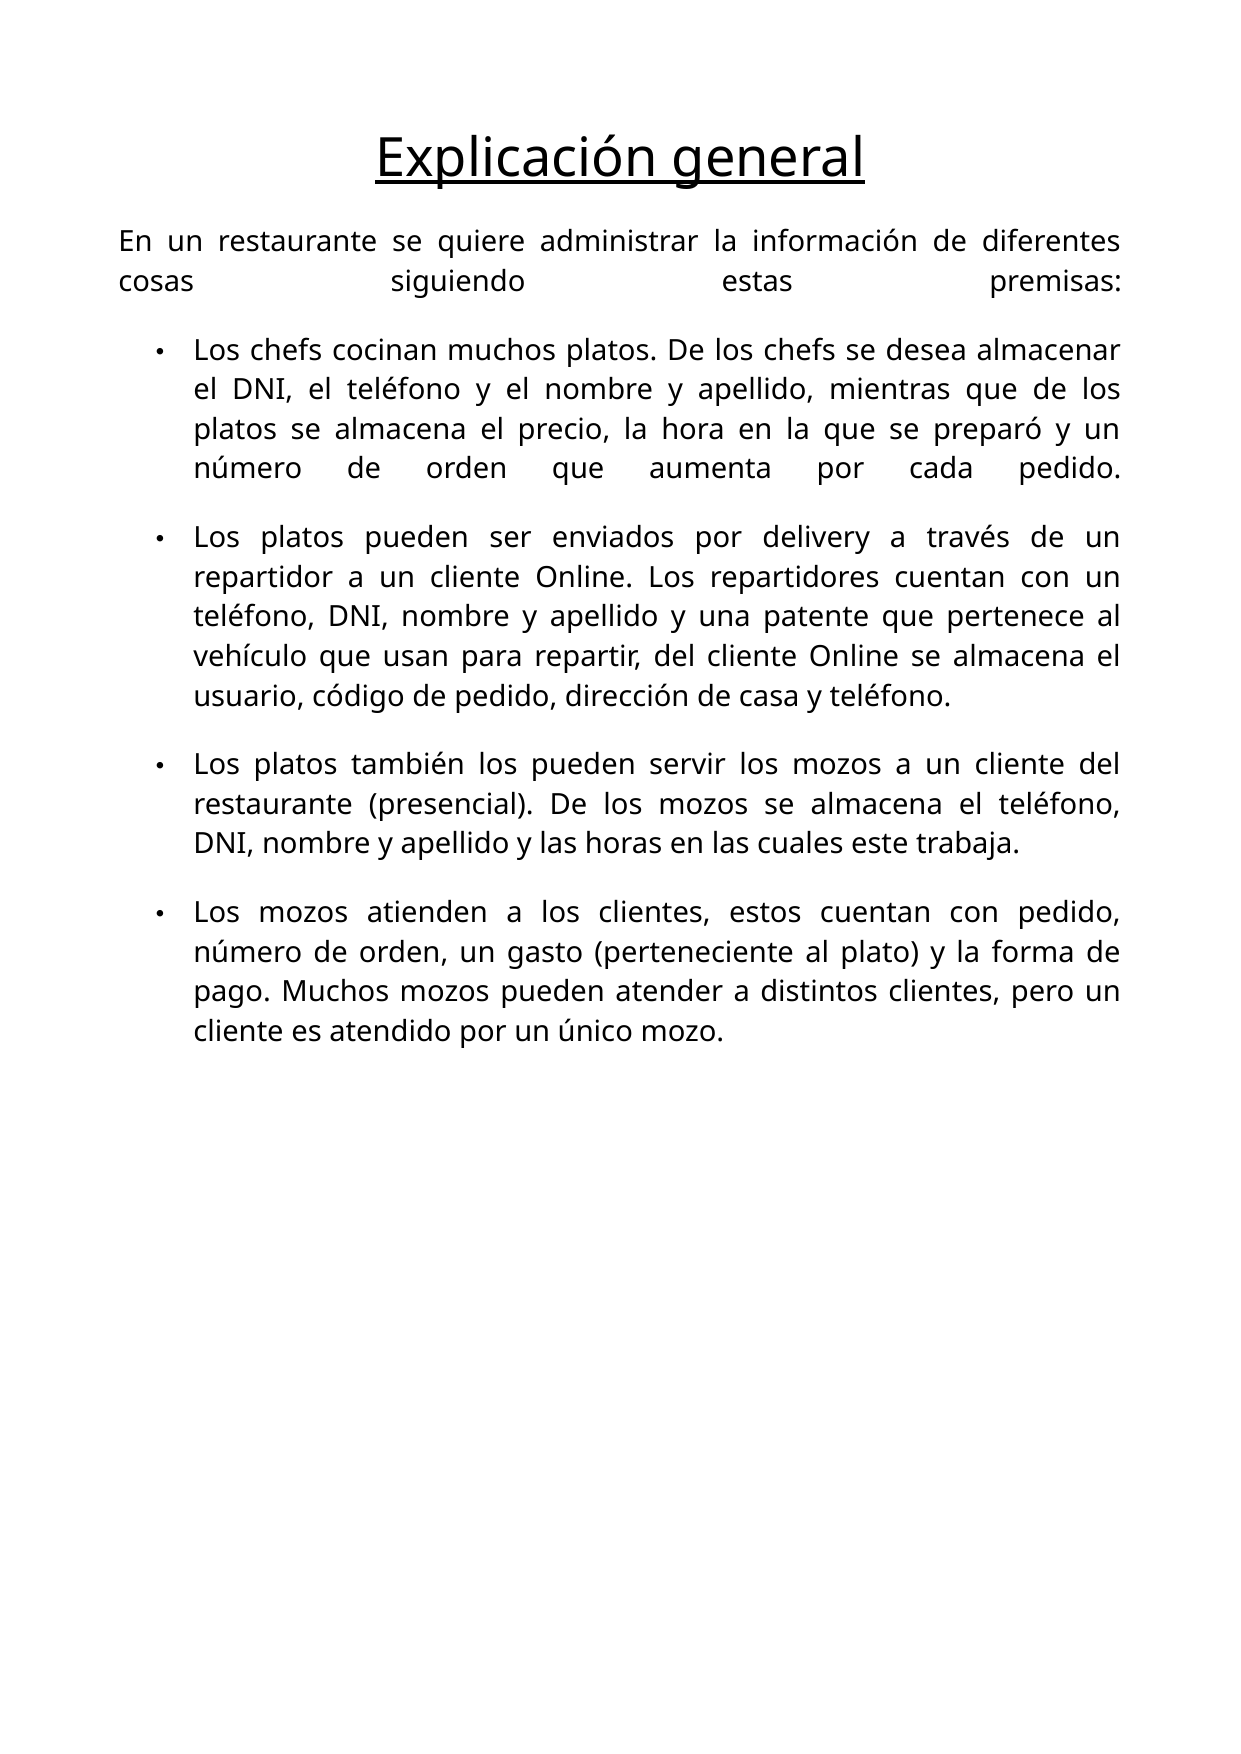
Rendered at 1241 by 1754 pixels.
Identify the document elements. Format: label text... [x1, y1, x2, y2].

text En un restaurante se quiere administrar la información de diferentes cosas siguiendo estas premisas: [118, 221, 1122, 329]
list Los platos pueden ser enviados por delivery a través de un repartidor a un cliente Online. Los repartidores cuentan con un teléfono, DNI, nombre y apellido y una patente que pertenece al vehículo que usan para repartir, del cliente Online se almacena el usuario, código de pedido, dirección de casa y teléfono. [156, 516, 1122, 715]
list Los platos también los pueden servir los mozos a un cliente del restaurante (presencial). De los mozos se almacena el teléfono, DNI, nombre y apellido y las horas en las cuales este trabaja. [156, 743, 1122, 862]
text Explicación general [118, 118, 1122, 192]
list Los chefs cocinan muchos platos. De los chefs se desea almacenar el DNI, el teléfono y el nombre y apellido, mientras que de los platos se almacena el precio, la hora en la que se preparó y un número de orden que aumenta por cada pedido. [156, 329, 1122, 516]
list Los mozos atienden a los clientes, estos cuentan con pedido, número de orden, un gasto (perteneciente al plato) y la forma de pago. Muchos mozos pueden atender a distintos clientes, pero un cliente es atendido por un único mozo. [156, 891, 1122, 1050]
